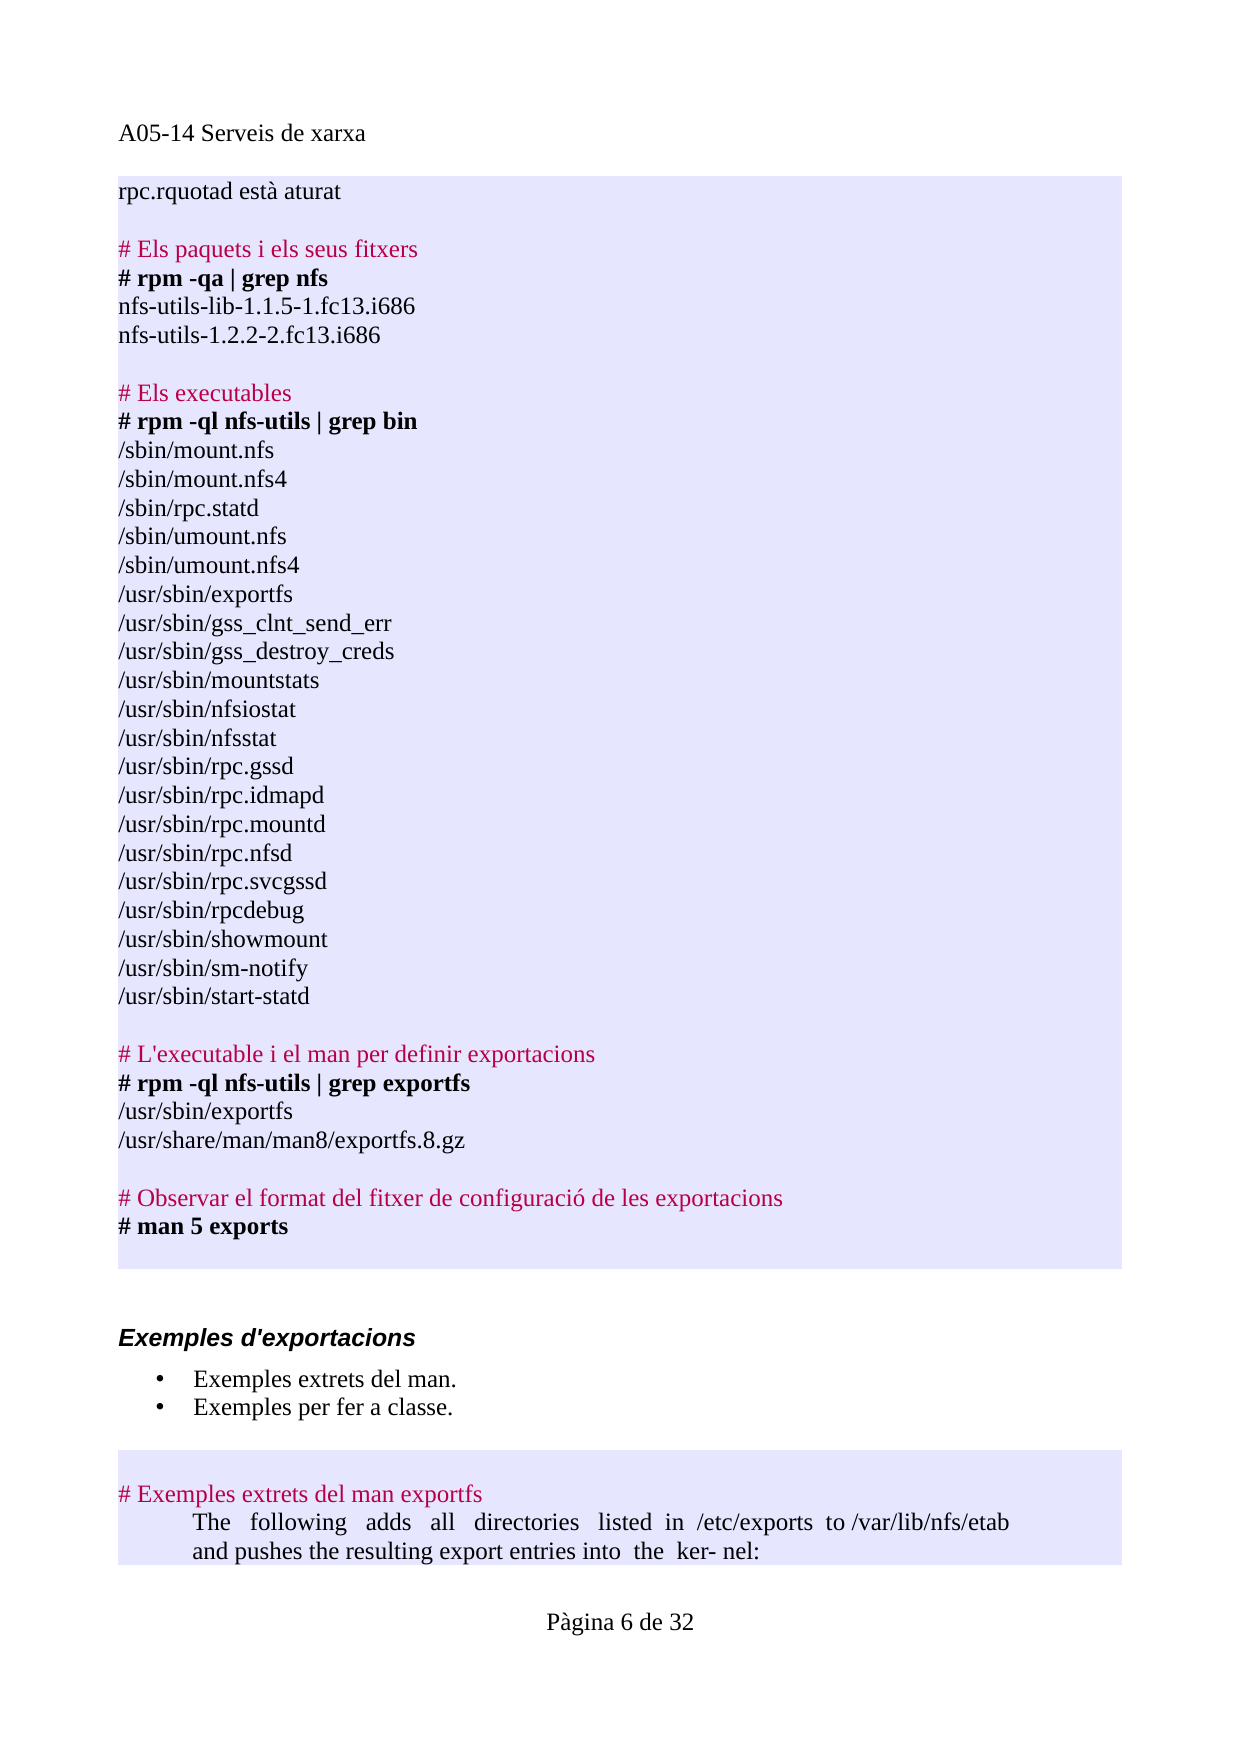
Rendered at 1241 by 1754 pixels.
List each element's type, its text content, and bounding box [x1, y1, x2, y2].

text The following adds all directories listed in /etc/exports to /var/lib/nfs/etab [118, 1507, 1122, 1536]
text /usr/sbin/rpc.gssd [118, 751, 1122, 780]
text /usr/sbin/rpc.mountd [118, 809, 1122, 838]
text nfs-utils-1.2.2-2.fc13.i686 [118, 320, 1122, 349]
text /usr/share/man/man8/exportfs.8.gz [118, 1125, 1122, 1154]
text /sbin/rpc.statd [118, 493, 1122, 521]
text # rpm -qa | grep nfs [118, 263, 1122, 291]
text /usr/sbin/sm-notify [118, 953, 1122, 981]
text /usr/sbin/rpc.idmapd [118, 780, 1122, 809]
text # L'executable i el man per definir exportacions [118, 1039, 1122, 1068]
text /usr/sbin/mountstats [118, 665, 1122, 694]
text # rpm -ql nfs-utils | grep bin [118, 406, 1122, 435]
subtitle Exemples d'exportacions [118, 1323, 1122, 1351]
text /usr/sbin/exportfs [118, 579, 1122, 608]
text /usr/sbin/rpc.nfsd [118, 838, 1122, 866]
text /sbin/umount.nfs [118, 521, 1122, 550]
text nfs-utils-lib-1.1.5-1.fc13.i686 [118, 291, 1122, 320]
text # Observar el format del fitxer de configuració de les exportacions [118, 1183, 1122, 1211]
text /usr/sbin/rpcdebug [118, 895, 1122, 924]
text # Exemples extrets del man exportfs [118, 1479, 1122, 1507]
text # rpm -ql nfs-utils | grep exportfs [118, 1068, 1122, 1096]
text /usr/sbin/rpc.svcgssd [118, 866, 1122, 895]
text /usr/sbin/exportfs [118, 1096, 1122, 1125]
text /usr/sbin/start-statd [118, 981, 1122, 1010]
text /usr/sbin/showmount [118, 924, 1122, 953]
text /usr/sbin/gss_destroy_creds [118, 636, 1122, 665]
text and pushes the resulting export entries into the ker- nel: [118, 1536, 1122, 1565]
text /usr/sbin/nfsstat [118, 723, 1122, 751]
text # Els paquets i els seus fitxers [118, 234, 1122, 263]
text /usr/sbin/gss_clnt_send_err [118, 608, 1122, 636]
list Exemples per fer a classe. [156, 1392, 1122, 1421]
text rpc.rquotad està aturat [118, 176, 1122, 205]
text # man 5 exports [118, 1211, 1122, 1240]
text /sbin/mount.nfs [118, 435, 1122, 464]
text /sbin/umount.nfs4 [118, 550, 1122, 579]
list Exemples extrets del man. [156, 1364, 1122, 1392]
text /usr/sbin/nfsiostat [118, 694, 1122, 723]
text /sbin/mount.nfs4 [118, 464, 1122, 493]
text # Els executables [118, 378, 1122, 406]
